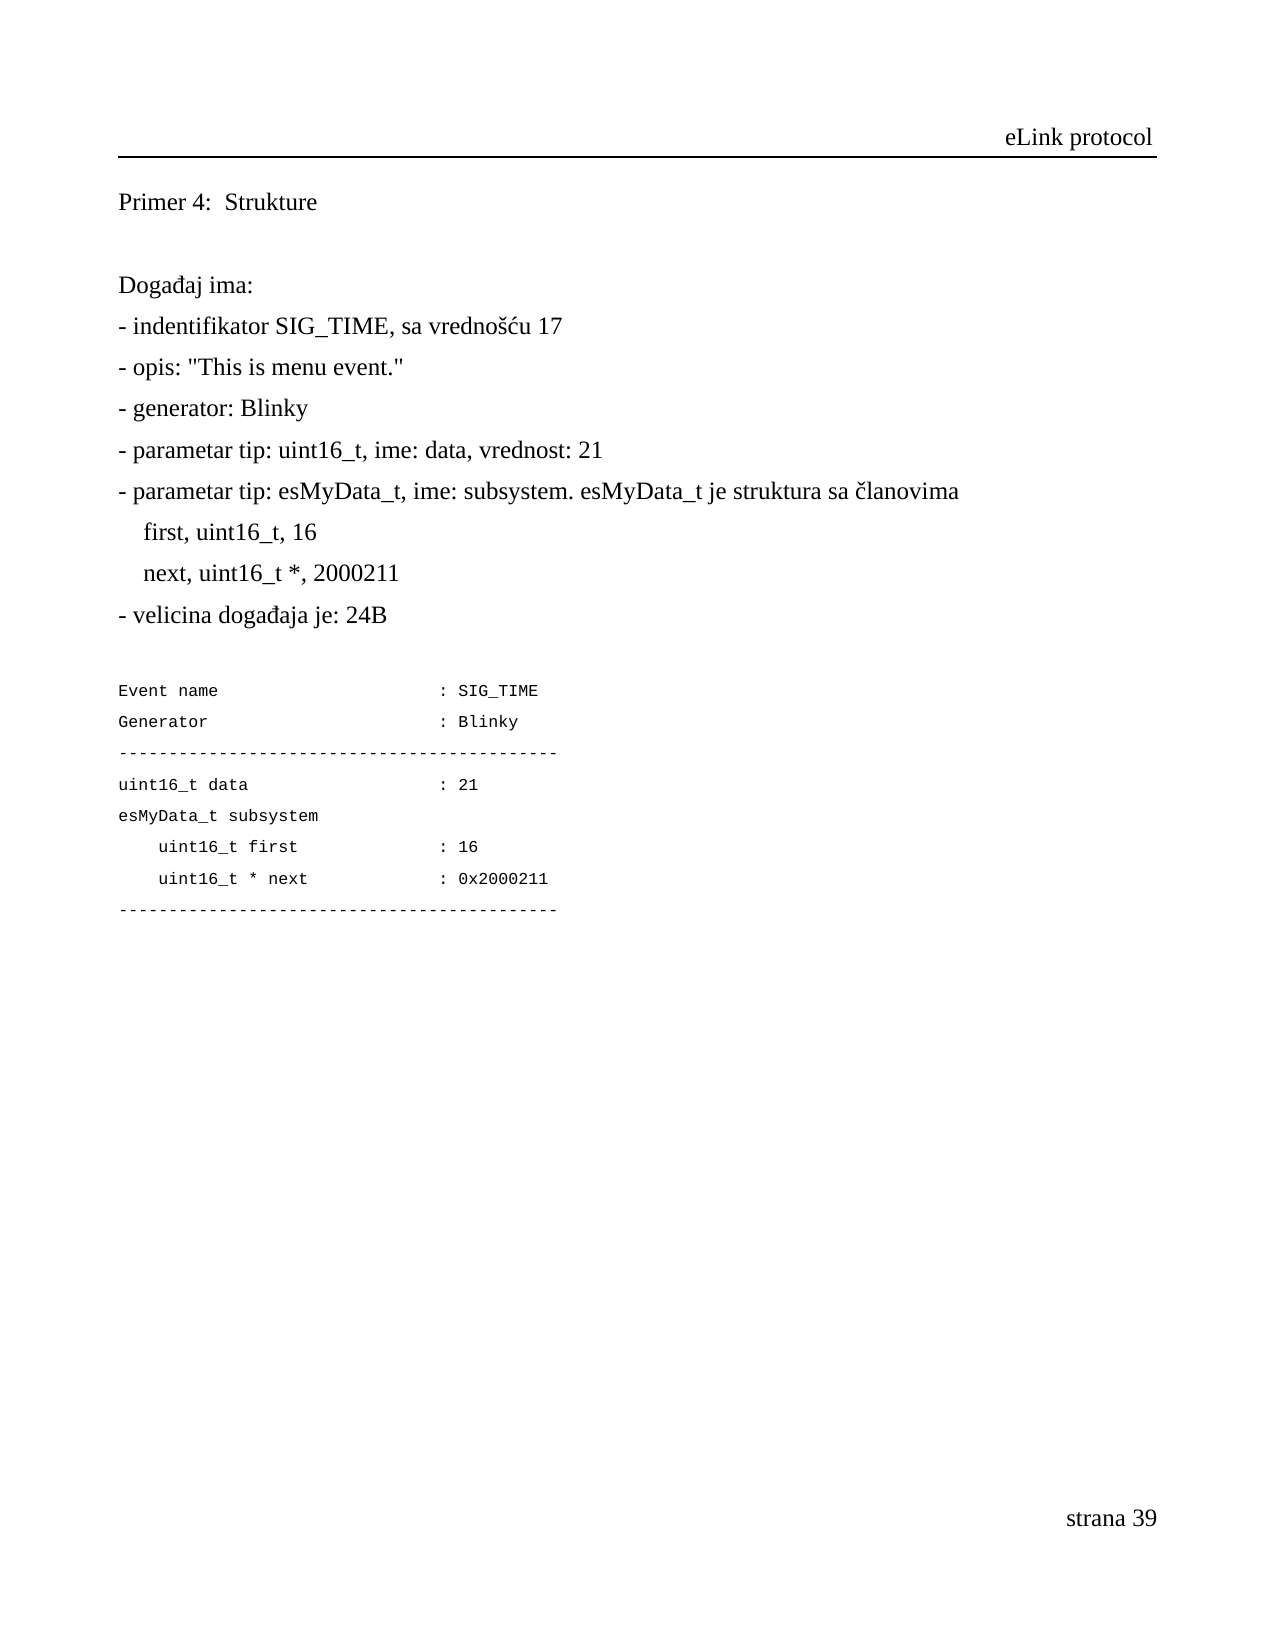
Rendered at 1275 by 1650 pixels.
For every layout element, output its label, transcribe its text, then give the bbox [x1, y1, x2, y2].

text next, uint16_t *, 2000211 [118, 558, 1157, 587]
text Generator : Blinky [118, 713, 1157, 732]
text uint16_t * next : 0x2000211 [118, 870, 1157, 889]
text uint16_t data : 21 [118, 776, 1157, 795]
text uint16_t first : 16 [118, 839, 1157, 858]
text - parametar tip: uint16_t, ime: data, vrednost: 21 [118, 435, 1157, 463]
text - parametar tip: esMyData_t, ime: subsystem. esMyData_t je struktura sa članovima [118, 476, 1157, 505]
text -------------------------------------------- [118, 902, 1157, 921]
text - velicina događaja je: 24B [118, 600, 1157, 628]
text - generator: Blinky [118, 393, 1157, 422]
text Primer 4: Strukture [118, 187, 1157, 216]
text esMyData_t subsystem [118, 808, 1157, 826]
text Event name : SIG_TIME [118, 682, 1157, 701]
text Događaj ima: [118, 270, 1157, 298]
text first, uint16_t, 16 [118, 517, 1157, 546]
text - indentifikator SIG_TIME, sa vrednošću 17 [118, 311, 1157, 340]
text -------------------------------------------- [118, 745, 1157, 764]
text - opis: "This is menu event." [118, 352, 1157, 381]
